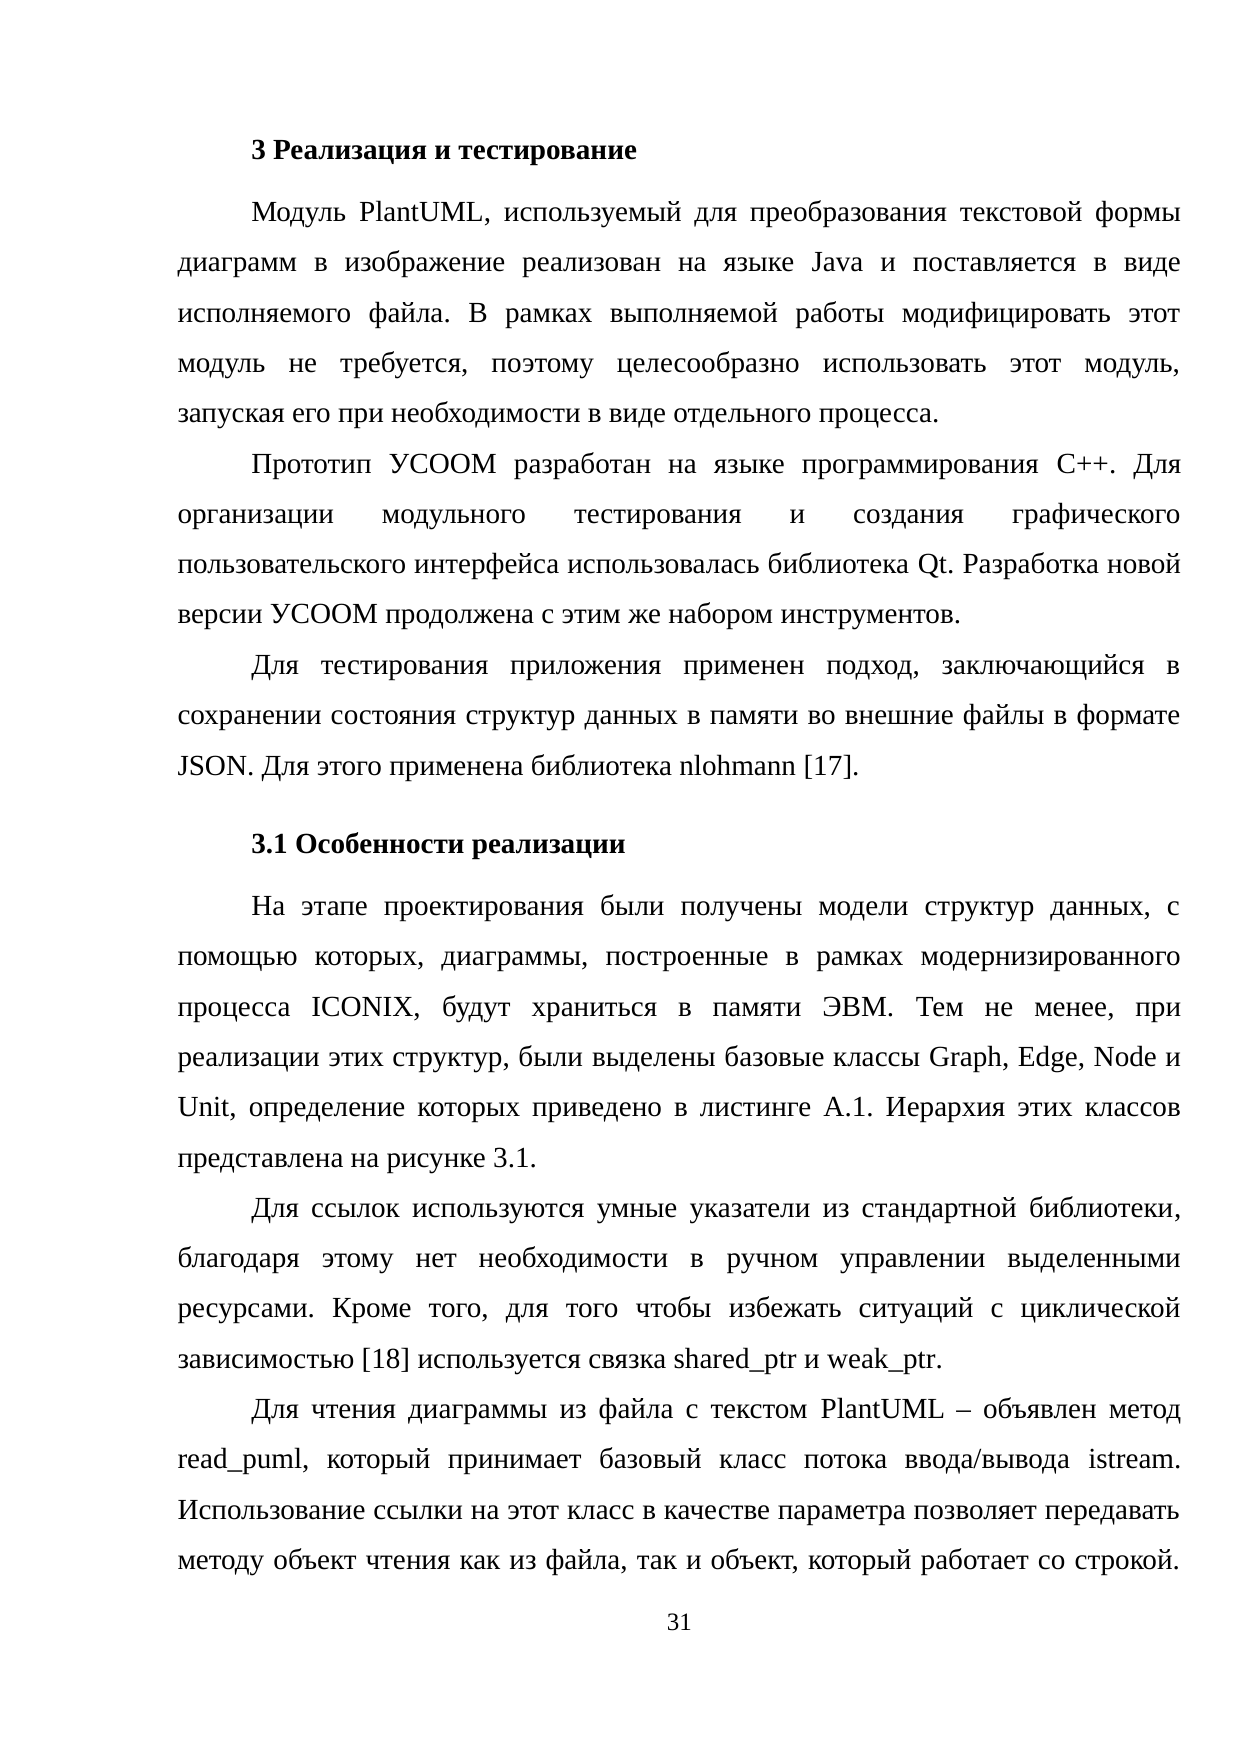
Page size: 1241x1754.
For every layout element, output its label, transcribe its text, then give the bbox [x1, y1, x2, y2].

text Модуль PlantUML, используемый для преобразования текстовой формы диаграмм в изображение реализован на языке Java и поставляется в виде исполняемого файла. В рамках выполняемой работы модифицировать этот модуль не требуется, поэтому целесообразно использовать этот модуль, запуская его при необходимости в виде отдельного процесса. [177, 194, 1181, 429]
subtitle Особенности реализации [177, 826, 1181, 860]
subtitle Реализация и тестирование [177, 132, 1181, 166]
text На этапе проектирования были получены модели структур данных, с помощью которых, диаграммы, построенные в рамках модернизированного процесса ICONIX, будут храниться в памяти ЭВМ. Тем не менее, при реализации этих структур, были выделены базовые классы Graph, Edge, Node и Unit, определение которых приведено в листинге А.1. Иерархия этих классов представлена на рисунке 3.1. [177, 888, 1181, 1173]
text Для чтения диаграммы из файла с текстом PlantUML – объявлен метод read_puml, который принимает базовый класс потока ввода/вывода istream. Использование ссылки на этот класс в качестве параметра позволяет передавать методу объект чтения как из файла, так и объект, который работает со строкой. [177, 1391, 1181, 1576]
text Для ссылок используются умные указатели из стандартной библиотеки, благодаря этому нет необходимости в ручном управлении выделенными ресурсами. Кроме того, для того чтобы избежать ситуаций с циклической зависимостью [18] используется связка shared_ptr и weak_ptr. [177, 1190, 1181, 1374]
text Прототип УСООМ разработан на языке программирования C++. Для организации модульного тестирования и создания графического пользовательского интерфейса использовалась библиотека Qt. Разработка новой версии УСООМ продолжена с этим же набором инструментов. [177, 446, 1181, 630]
text Для тестирования приложения применен подход, заключающийся в сохранении состояния структур данных в памяти во внешние файлы в формате JSON. Для этого применена библиотека nlohmann [17]. [177, 647, 1181, 781]
